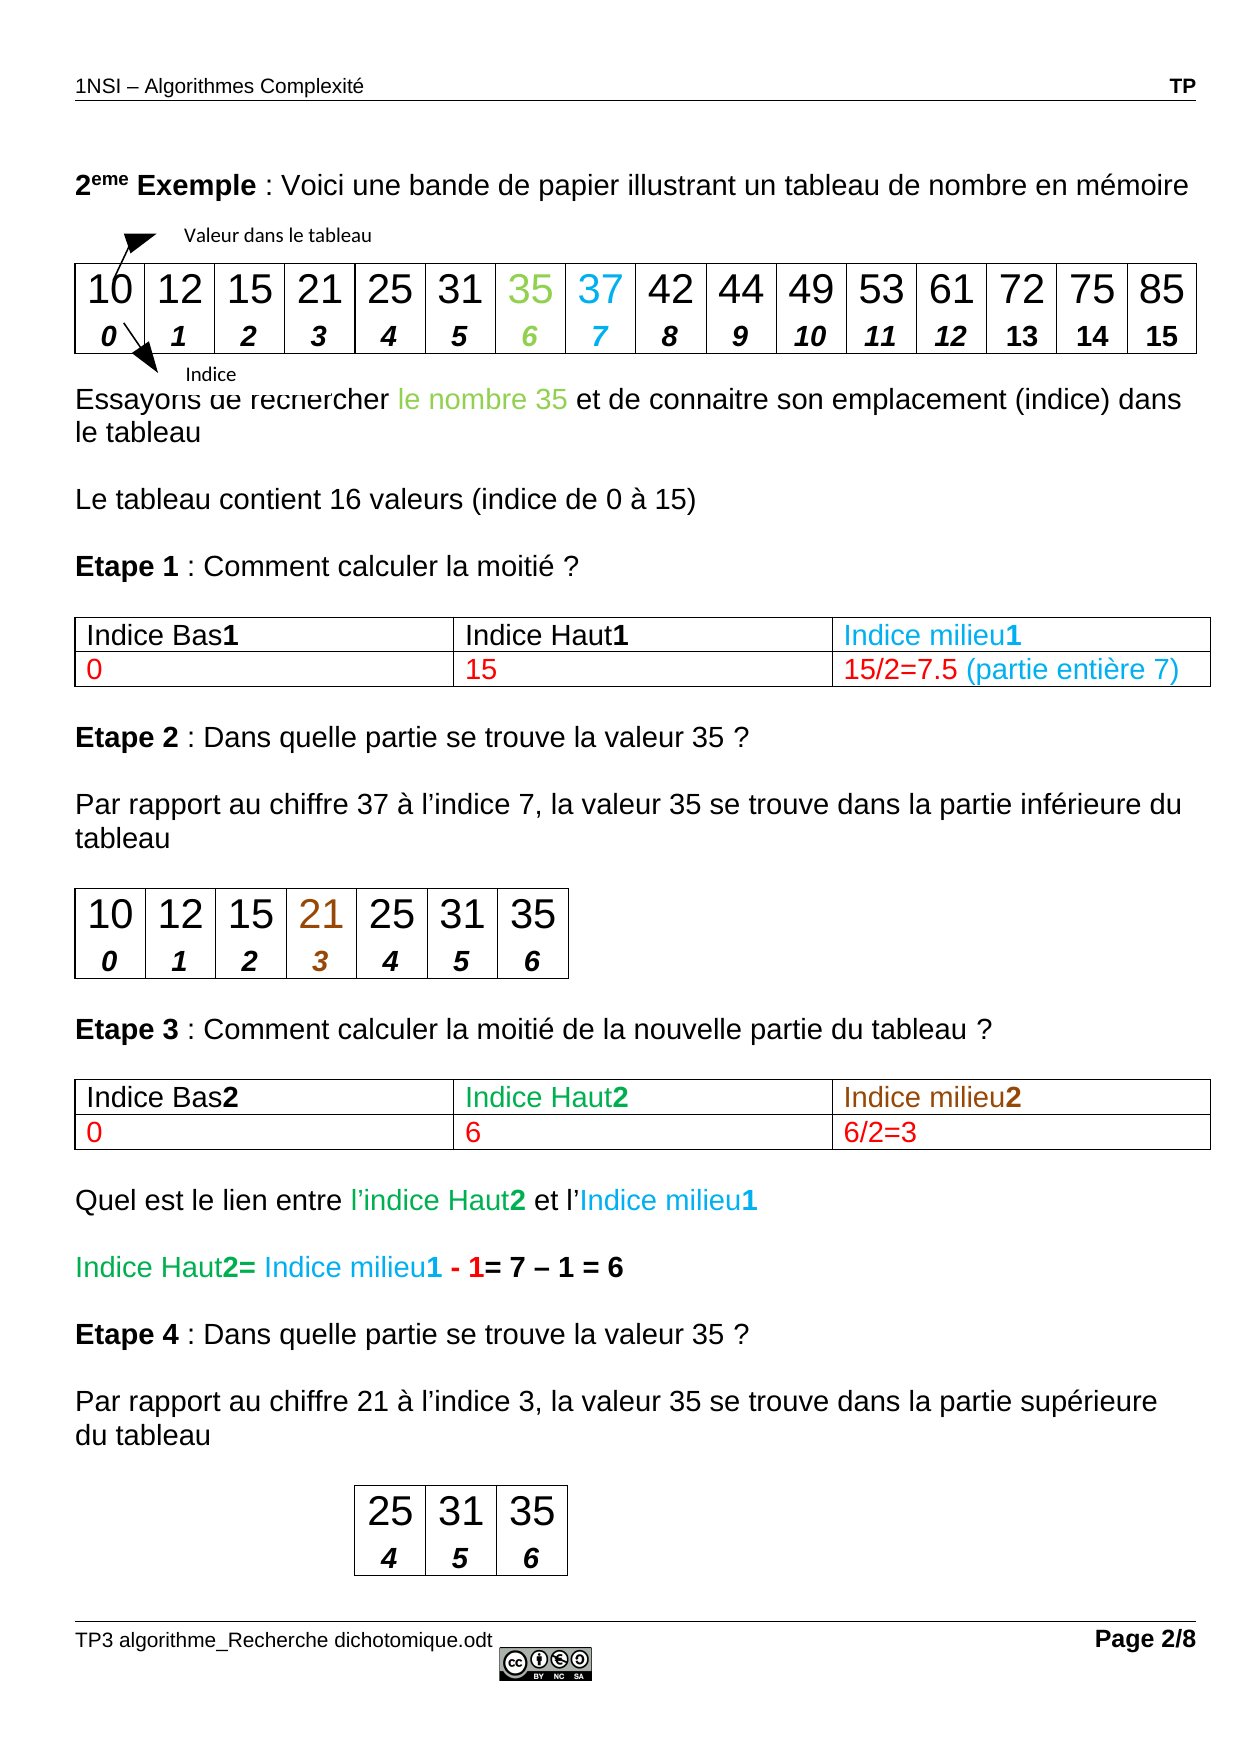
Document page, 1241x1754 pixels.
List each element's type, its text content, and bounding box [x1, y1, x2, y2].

table_cell 0 [76, 652, 453, 686]
table_header 53 11 [847, 264, 916, 353]
table_header 12 1 [146, 889, 215, 978]
table_header 37 7 [566, 264, 635, 353]
table_header 25 4 [357, 889, 427, 978]
table_header Indice Haut2 [454, 1080, 832, 1114]
text Etape 1 : Comment calculer la moitié ? [75, 549, 1196, 583]
table_header 35 6 [498, 889, 568, 978]
table_header 31 5 [426, 1486, 496, 1575]
table_header 44 9 [707, 264, 776, 353]
text Etape 3 : Comment calculer la moitié de la nouvelle partie du tableau ? [75, 1012, 1196, 1046]
table_header 21 3 [285, 264, 354, 353]
table_header 25 4 [356, 264, 425, 353]
table_header 61 12 [917, 264, 986, 353]
text Essayons de rechercher le nombre 35 et de connaitre son emplacement (indice) dans le tableau [75, 382, 1196, 449]
text Quel est le lien entre l’indice Haut2 et l’Indice milieu1 [75, 1183, 1196, 1217]
text Le tableau contient 16 valeurs (indice de 0 à 15) [75, 482, 1196, 516]
table_header 10 0 [76, 889, 145, 978]
table_cell 0 [76, 1115, 453, 1148]
table_cell 6 [454, 1115, 832, 1148]
table_header 35 6 [496, 264, 565, 353]
picture [499, 1647, 592, 1681]
text Par rapport au chiffre 37 à l’indice 7, la valeur 35 se trouve dans la partie inférieure du tableau [75, 787, 1196, 854]
table_header Indice Haut1 [454, 618, 832, 651]
table_header 25 4 [355, 1486, 425, 1575]
table_header 49 10 [777, 264, 846, 353]
table_header Indice Bas2 [76, 1080, 453, 1114]
table_cell 15/2=7.5 (partie entière 7) [833, 652, 1210, 686]
table_header 42 8 [636, 264, 706, 353]
table_header 75 14 [1057, 264, 1127, 353]
text Par rapport au chiffre 21 à l’indice 3, la valeur 35 se trouve dans la partie supérieure du tableau [75, 1384, 1196, 1451]
table_header 15 2 [215, 264, 284, 353]
text Indice Haut2= Indice milieu1 - 1= 7 – 1 = 6 [75, 1250, 1196, 1284]
table_header 31 5 [428, 889, 497, 978]
table_header 21 3 [287, 889, 356, 978]
table_header 35 6 [497, 1486, 567, 1575]
table_header 72 13 [987, 264, 1056, 353]
table_header Indice milieu1 [833, 618, 1210, 651]
text 2eme Exemple : Voici une bande de papier illustrant un tableau de nombre en mémoire [75, 168, 1196, 201]
table_cell 6/2=3 [833, 1115, 1210, 1148]
table_header 85 15 [1128, 264, 1196, 353]
table_header 10 0 [76, 264, 144, 353]
text Etape 2 : Dans quelle partie se trouve la valeur 35 ? [75, 720, 1196, 754]
table_header 31 5 [426, 264, 495, 353]
table_header Indice Bas1 [76, 618, 453, 651]
text Etape 4 : Dans quelle partie se trouve la valeur 35 ? [75, 1317, 1196, 1351]
table_header 12 1 [145, 264, 214, 353]
table_cell 15 [454, 652, 832, 686]
table_header 15 2 [216, 889, 286, 978]
table_header Indice milieu2 [833, 1080, 1210, 1114]
